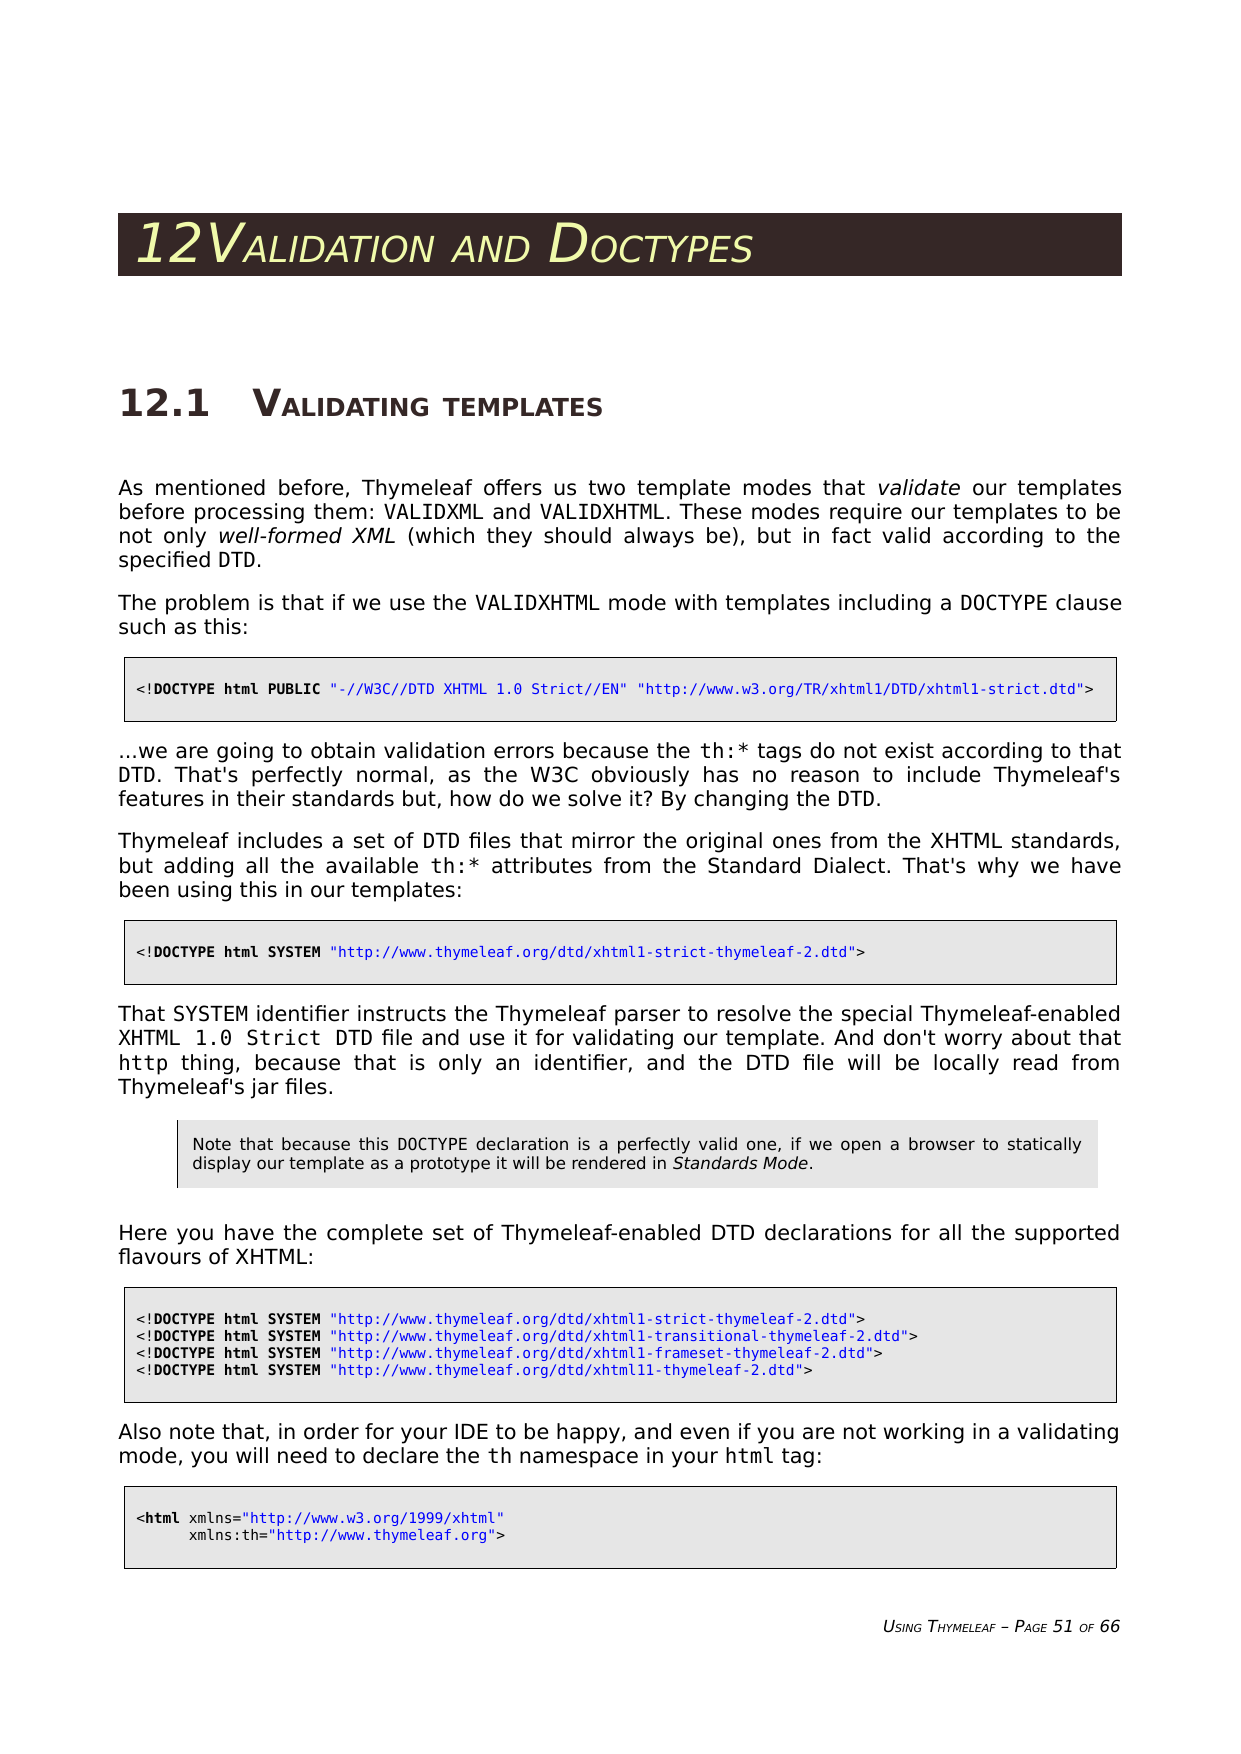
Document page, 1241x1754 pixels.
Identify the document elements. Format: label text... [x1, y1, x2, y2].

text Also note that, in order for your IDE to be happy, and even if you are not working in a validating mode, you will need to declare the th namespace in your html tag: [118, 1420, 1122, 1469]
text Here you have the complete set of Thymeleaf-enabled DTD declarations for all the supported flavours of XHTML: [118, 1221, 1122, 1269]
text The problem is that if we use the VALIDXHTML mode with templates including a DOCTYPE clause such as this: [118, 591, 1122, 639]
text Thymeleaf includes a set of DTD files that mirror the original ones from the XHTML standards, but adding all the available th:* attributes from the Standard Dialect. That's why we have been using this in our templates: [118, 829, 1122, 902]
subtitle Validation and Doctypes [118, 213, 1122, 276]
text <!DOCTYPE html SYSTEM "http://www.thymeleaf.org/dtd/xhtml1-strict-thymeleaf-2.dtd"> <!DOCTYPE html SYSTEM "http://www.thymeleaf.org/dtd/xhtml1-transitional-thymeleaf-2.dtd"> <!DOCTYPE html SYSTEM "http://www.thymeleaf.org/dtd/xhtml1-frameset-thymeleaf-2.dtd"> <!DOCTYPE html SYSTEM "http://www.thymeleaf.org/dtd/xhtml11-thymeleaf-2.dtd"> [125, 1288, 1116, 1402]
text That SYSTEM identifier instructs the Thymeleaf parser to resolve the special Thymeleaf-enabled XHTML 1.0 Strict DTD file and use it for validating our template. And don't worry about that http thing, because that is only an identifier, and the DTD file will be locally read from Thymeleaf's jar files. [118, 1002, 1122, 1099]
text ...we are going to obtain validation errors because the th:* tags do not exist according to that DTD. That's perfectly normal, as the W3C obviously has no reason to include Thymeleaf's features in their standards but, how do we solve it? By changing the DTD. [118, 739, 1122, 812]
text Note that because this DOCTYPE declaration is a perfectly valid one, if we open a browser to statically display our template as a prototype it will be rendered in Standards Mode. [178, 1120, 1098, 1188]
subtitle Validating templates [118, 382, 1122, 426]
text <html xmlns="http://www.w3.org/1999/xhtml" xmlns:th="http://www.thymeleaf.org"> [125, 1487, 1116, 1568]
text <!DOCTYPE html SYSTEM "http://www.thymeleaf.org/dtd/xhtml1-strict-thymeleaf-2.dtd"> [125, 921, 1116, 984]
text <!DOCTYPE html PUBLIC "-//W3C//DTD XHTML 1.0 Strict//EN" "http://www.w3.org/TR/xhtml1/DTD/xhtml1-strict.dtd"> [125, 658, 1116, 721]
text As mentioned before, Thymeleaf offers us two template modes that validate our templates before processing them: VALIDXML and VALIDXHTML. These modes require our templates to be not only well-formed XML (which they should always be), but in fact valid according to the specified DTD. [118, 476, 1122, 573]
